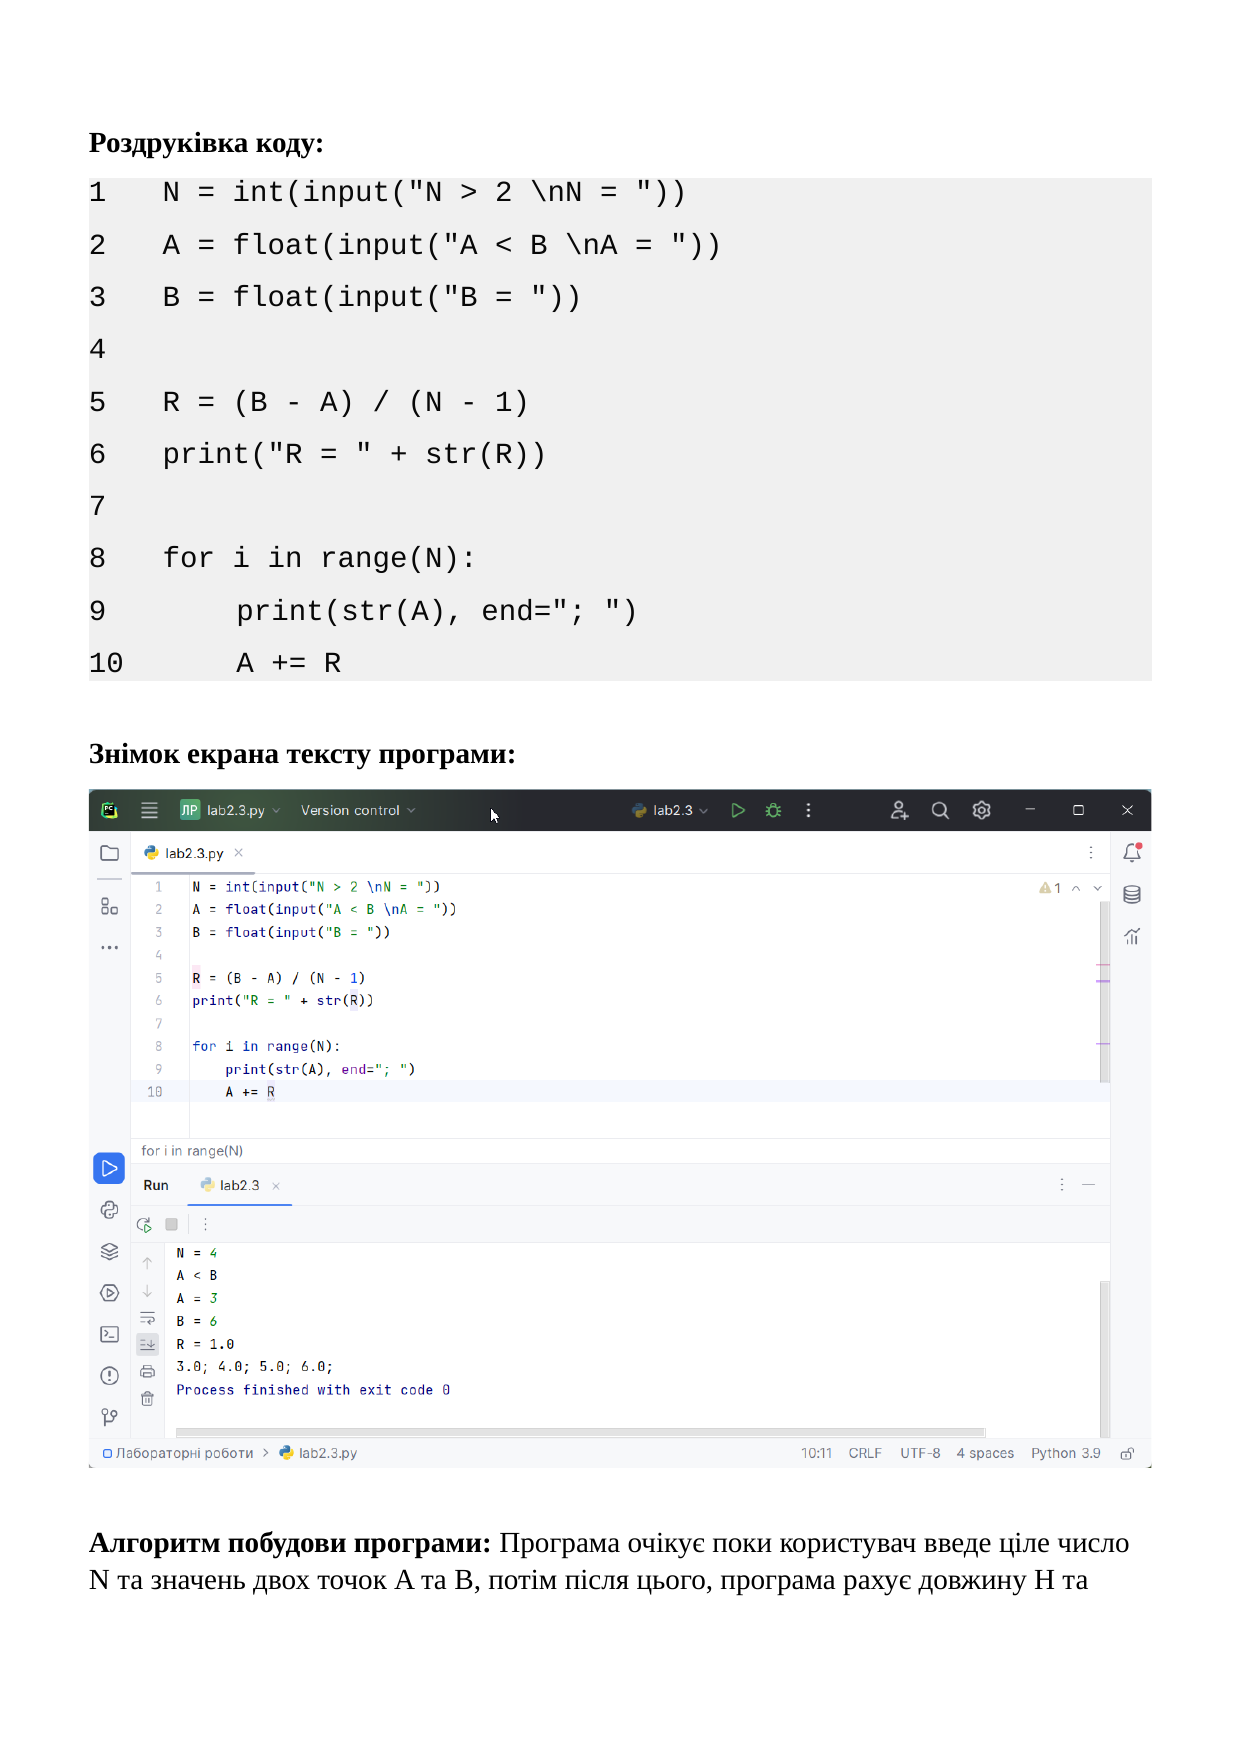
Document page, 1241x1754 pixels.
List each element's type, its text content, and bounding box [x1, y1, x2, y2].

picture [88, 789, 1152, 1468]
text 3 B = float(input("B = ")) [89, 282, 1152, 315]
text 2 A = float(input("A < B \nA = ")) [89, 230, 1152, 263]
text 10 A += R [89, 648, 1152, 681]
text Знімок екрана тексту програми: [89, 737, 1152, 770]
text Роздруківка коду: [89, 125, 1152, 158]
text 1 N = int(input("N > 2 \nN = ")) [89, 178, 1152, 211]
text 6 print("R = " + str(R)) [89, 439, 1152, 472]
text 8 for i in range(N): [89, 544, 1152, 577]
text 7 [89, 491, 1152, 524]
text Алгоритм побудови програми: Програма очікує поки користувач введе ціле число N та значень двох точок A та B, потім після цього, програма рахує довжину H та [89, 1526, 1152, 1595]
text 9 print(str(A), end="; ") [89, 596, 1152, 629]
text 5 R = (B - A) / (N - 1) [89, 387, 1152, 420]
text 4 [89, 334, 1152, 367]
